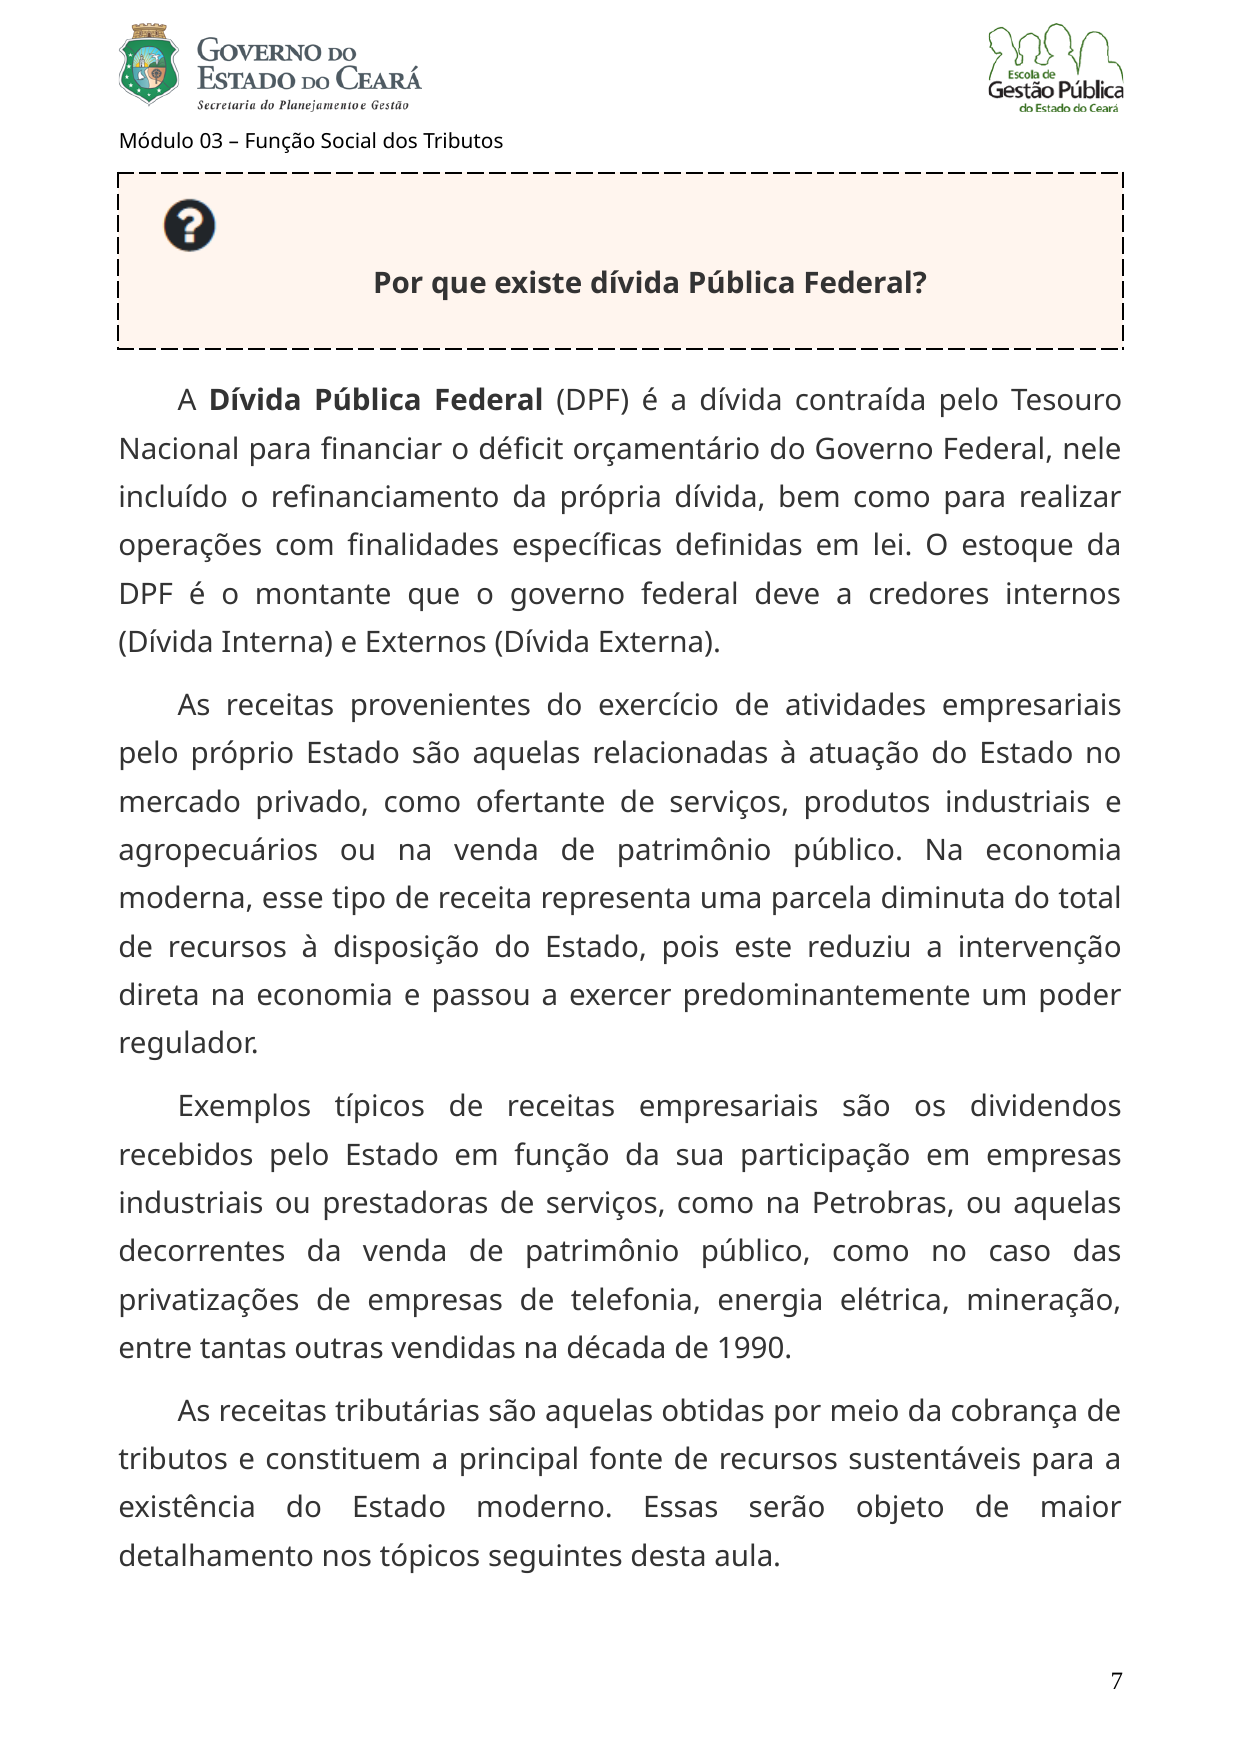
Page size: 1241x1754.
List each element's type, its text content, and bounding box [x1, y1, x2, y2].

picture [152, 193, 232, 260]
table_header Por que existe dívida Pública Federal? [118, 172, 1123, 348]
text Exemplos típicos de receitas empresariais são os dividendos recebidos pelo Estado em função da sua participação em empresas industriais ou prestadoras de serviços, como na Petrobras, ou aquelas decorrentes da venda de patrimônio público, como no caso das privatizações de empresas de telefonia, energia elétrica, mineração, entre tantas outras vendidas na década de 1990. [118, 1085, 1123, 1367]
text As receitas provenientes do exercício de atividades empresariais pelo próprio Estado são aquelas relacionadas à atuação do Estado no mercado privado, como ofertante de serviços, produtos industriais e agropecuários ou na venda de patrimônio público. Na economia moderna, esse tipo de receita representa uma parcela diminuta do total de recursos à disposição do Estado, pois este reduziu a intervenção direta na economia e passou a exercer predominantemente um poder regulador. [118, 684, 1123, 1062]
picture [118, 23, 1124, 112]
text As receitas tributárias são aquelas obtidas por meio da cobrança de tributos e constituem a principal fonte de recursos sustentáveis para a existência do Estado moderno. Essas serão objeto de maior detalhamento nos tópicos seguintes desta aula. [118, 1389, 1123, 1575]
text A Dívida Pública Federal (DPF) é a dívida contraída pelo Tesouro Nacional para financiar o déficit orçamentário do Governo Federal, nele incluído o refinanciamento da própria dívida, bem como para realizar operações com finalidades específicas definidas em lei. O estoque da DPF é o montante que o governo federal deve a credores internos (Dívida Interna) e Externos (Dívida Externa). [118, 379, 1123, 661]
